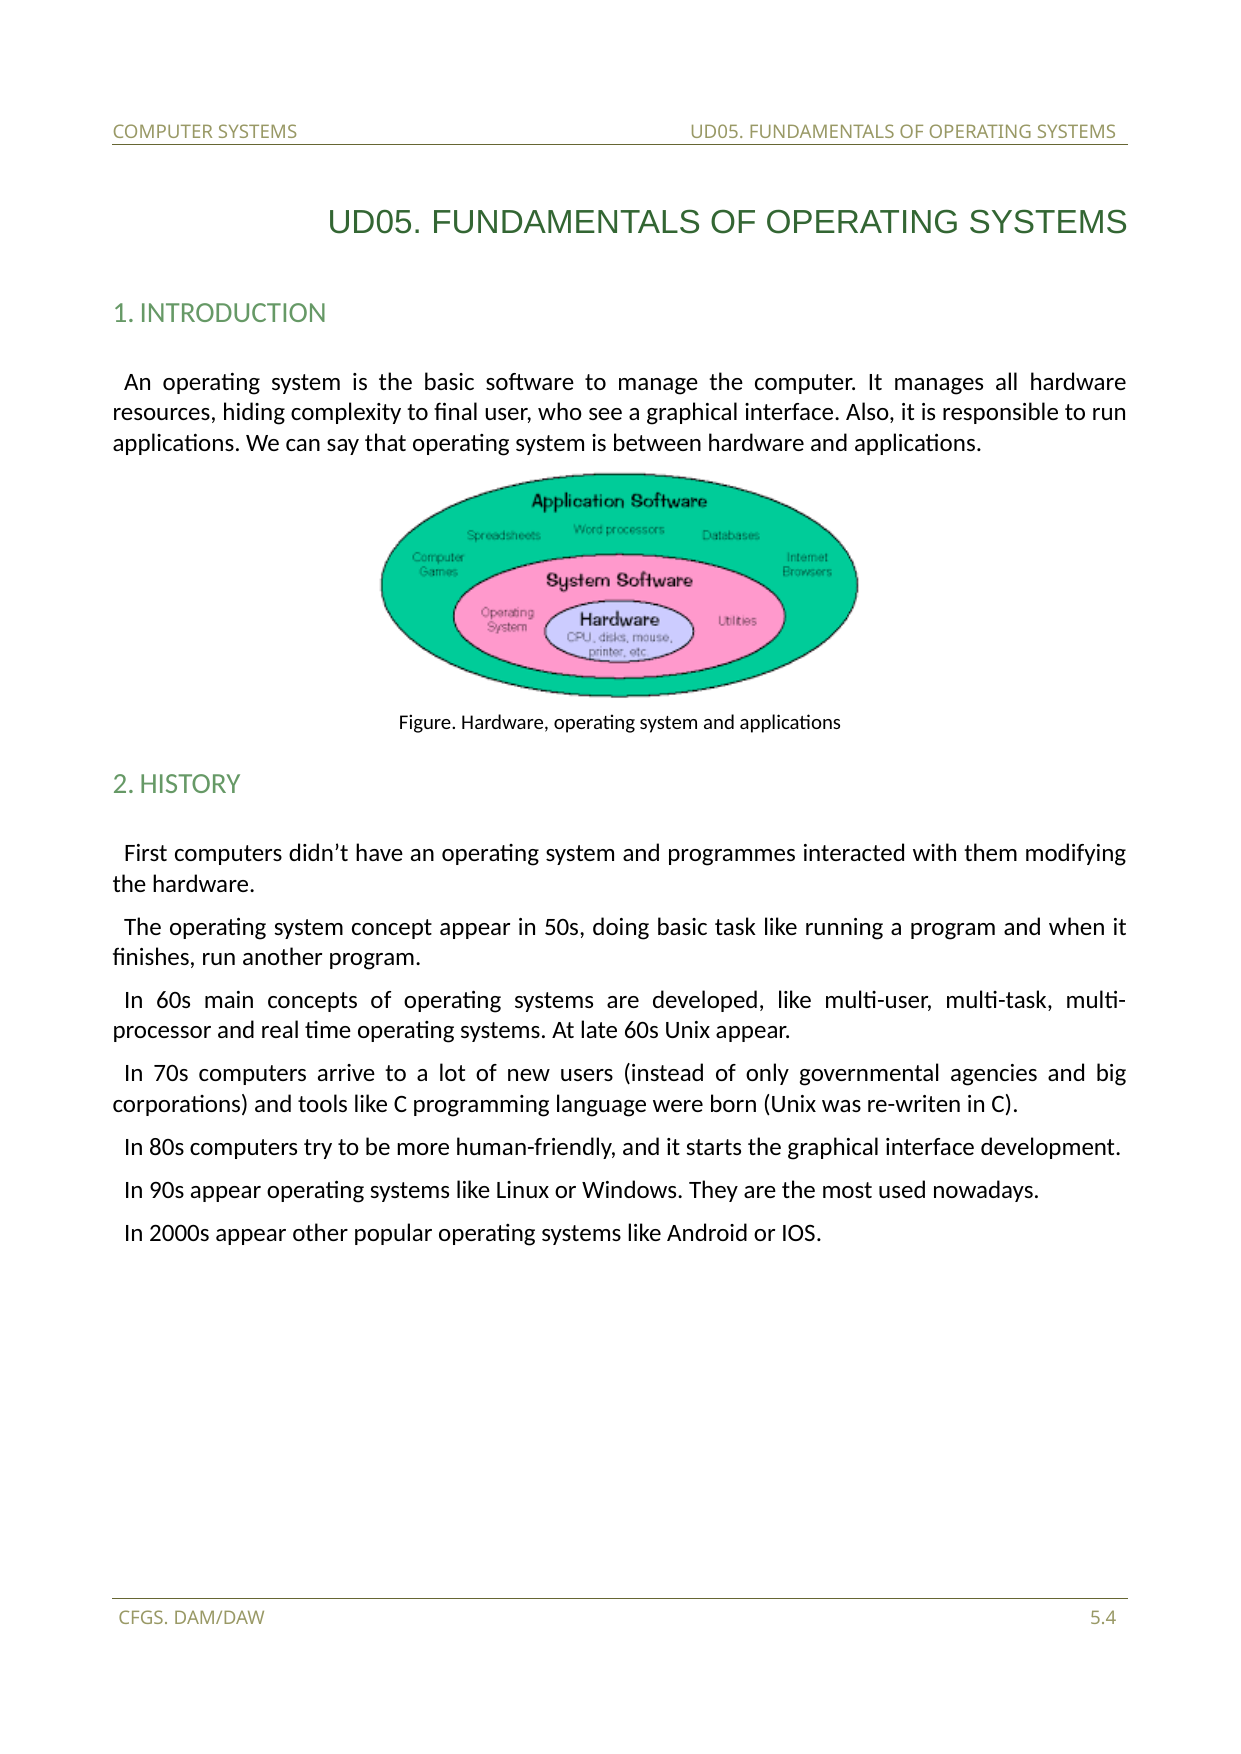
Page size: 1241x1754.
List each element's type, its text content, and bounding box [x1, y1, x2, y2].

text Figure. Hardware, operating system and applications [112, 469, 1128, 734]
text The operating system concept appear in 50s, doing basic task like running a program and when it finishes, run another program. [112, 911, 1128, 972]
text In 60s main concepts of operating systems are developed, like multi-user, multi-task, multi-processor and real time operating systems. At late 60s Unix appear. [112, 984, 1128, 1045]
text In 70s computers arrive to a lot of new users (instead of only governmental agencies and big corporations) and tools like C programming language were born (Unix was re-writen in C). [112, 1058, 1128, 1119]
text In 2000s appear other popular operating systems like Android or IOS. [112, 1217, 1128, 1247]
text In 80s computers try to be more human-friendly, and it starts the graphical interface development. [112, 1131, 1128, 1162]
picture [369, 463, 871, 709]
text An operating system is the basic software to manage the computer. It manages all hardware resources, hiding complexity to final user, who see a graphical interface. Also, it is responsible to run applications. We can say that operating system is between hardware and applications. [112, 366, 1128, 457]
subtitle Introduction [112, 294, 1128, 329]
text UD05. Fundamentals of operating systems [112, 202, 1128, 240]
subtitle History [112, 766, 1128, 801]
text First computers didn’t have an operating system and programmes interacted with them modifying the hardware. [112, 837, 1128, 898]
text In 90s appear operating systems like Linux or Windows. They are the most used nowadays. [112, 1174, 1128, 1204]
